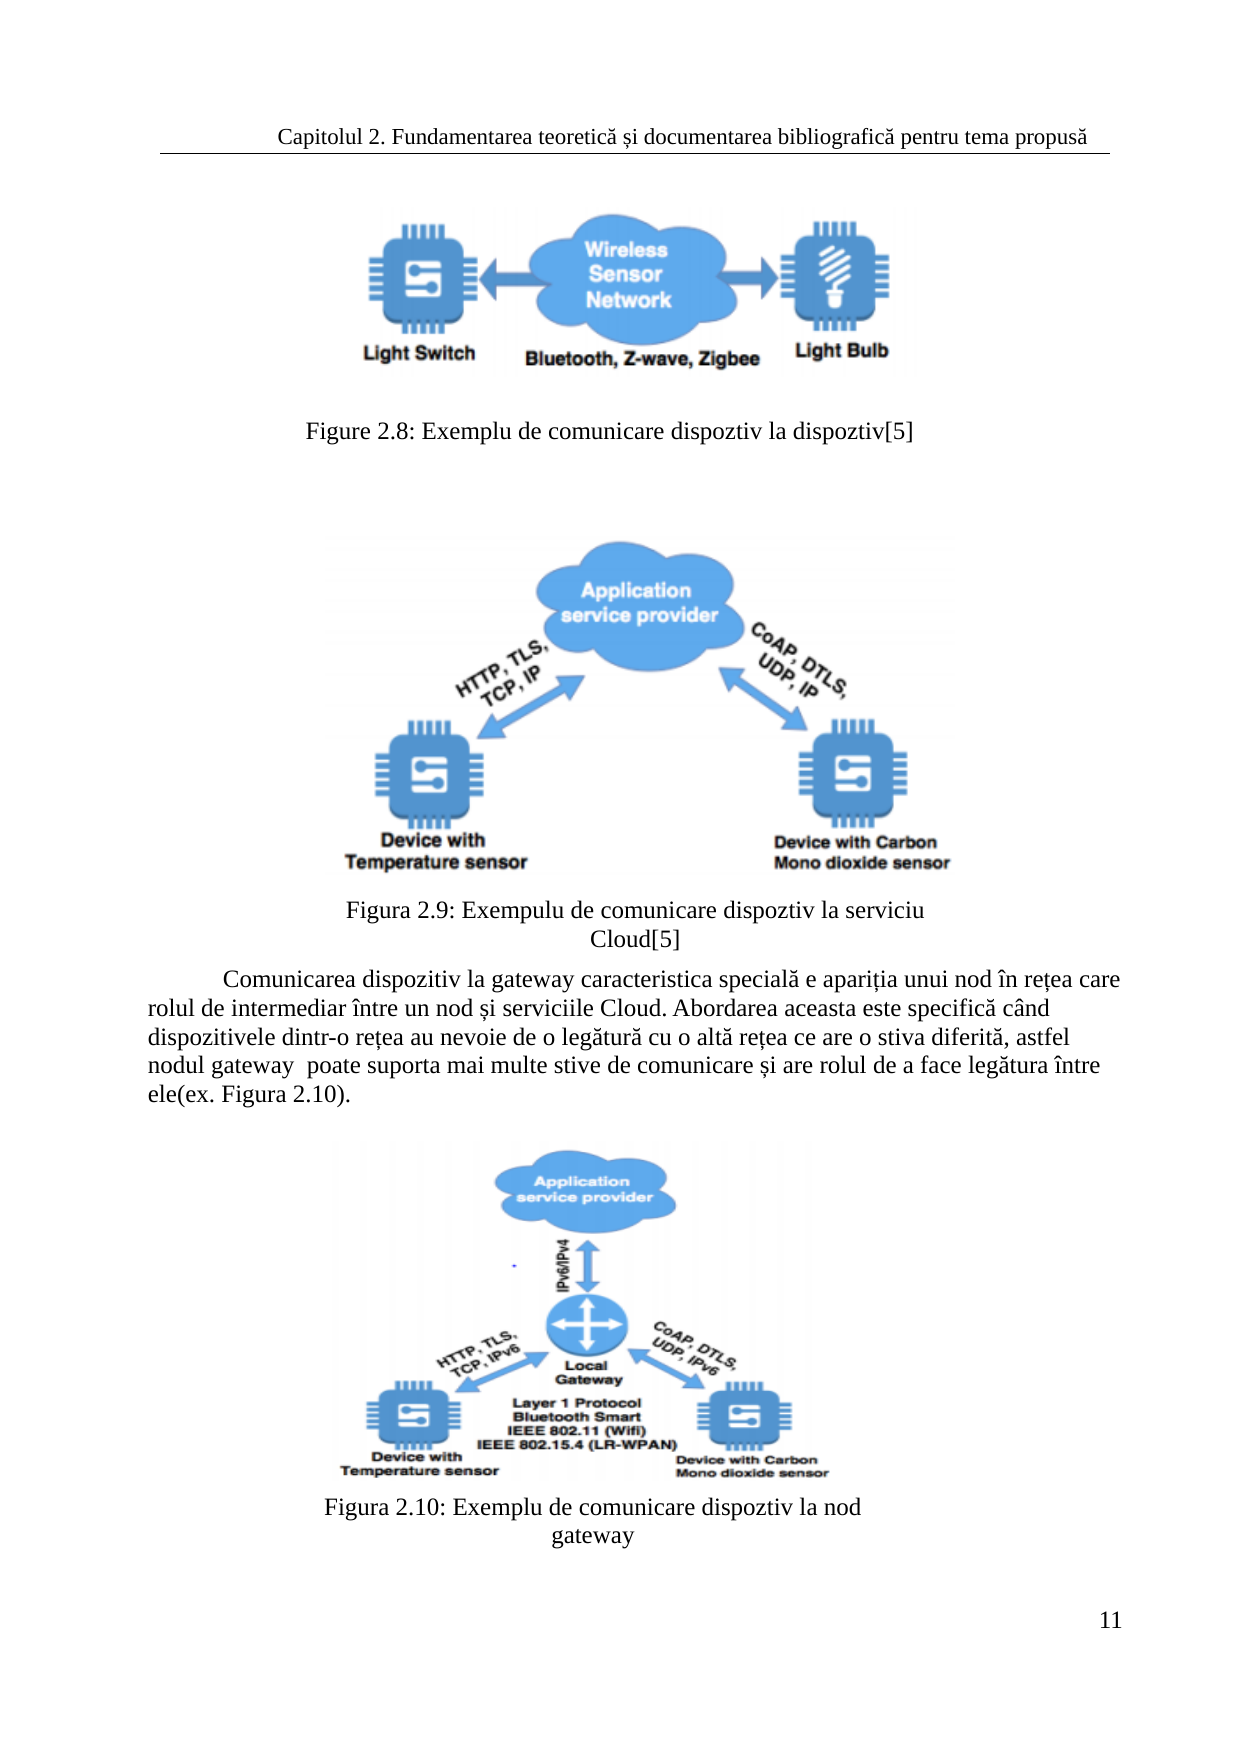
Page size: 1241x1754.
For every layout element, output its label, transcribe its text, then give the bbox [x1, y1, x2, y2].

text Figure 2.8: Exemplu de comunicare dispoztiv la dispoztiv[5] [298, 386, 920, 444]
picture [314, 1125, 872, 1487]
text Figura 2.10: Exemplu de comunicare dispoztiv la nod gateway [314, 1487, 871, 1549]
picture [298, 525, 972, 890]
text Figura 2.9: Exempulu de comunicare dispoztiv la serviciu Cloud[5] [298, 890, 972, 953]
picture [298, 207, 921, 386]
text Comunicarea dispozitiv la gateway caracteristica specială e apariția unui nod în rețea care rolul de intermediar între un nod și serviciile Cloud. Abordarea aceasta este specifică când dispozitivele dintr-o rețea au nevoie de o legătură cu o altă rețea ce are o stiva diferită, astfel nodul gateway poate suporta mai multe stive de comunicare și are rolul de a face legătura între ele(ex. Figura 2.10). [148, 514, 1122, 1108]
